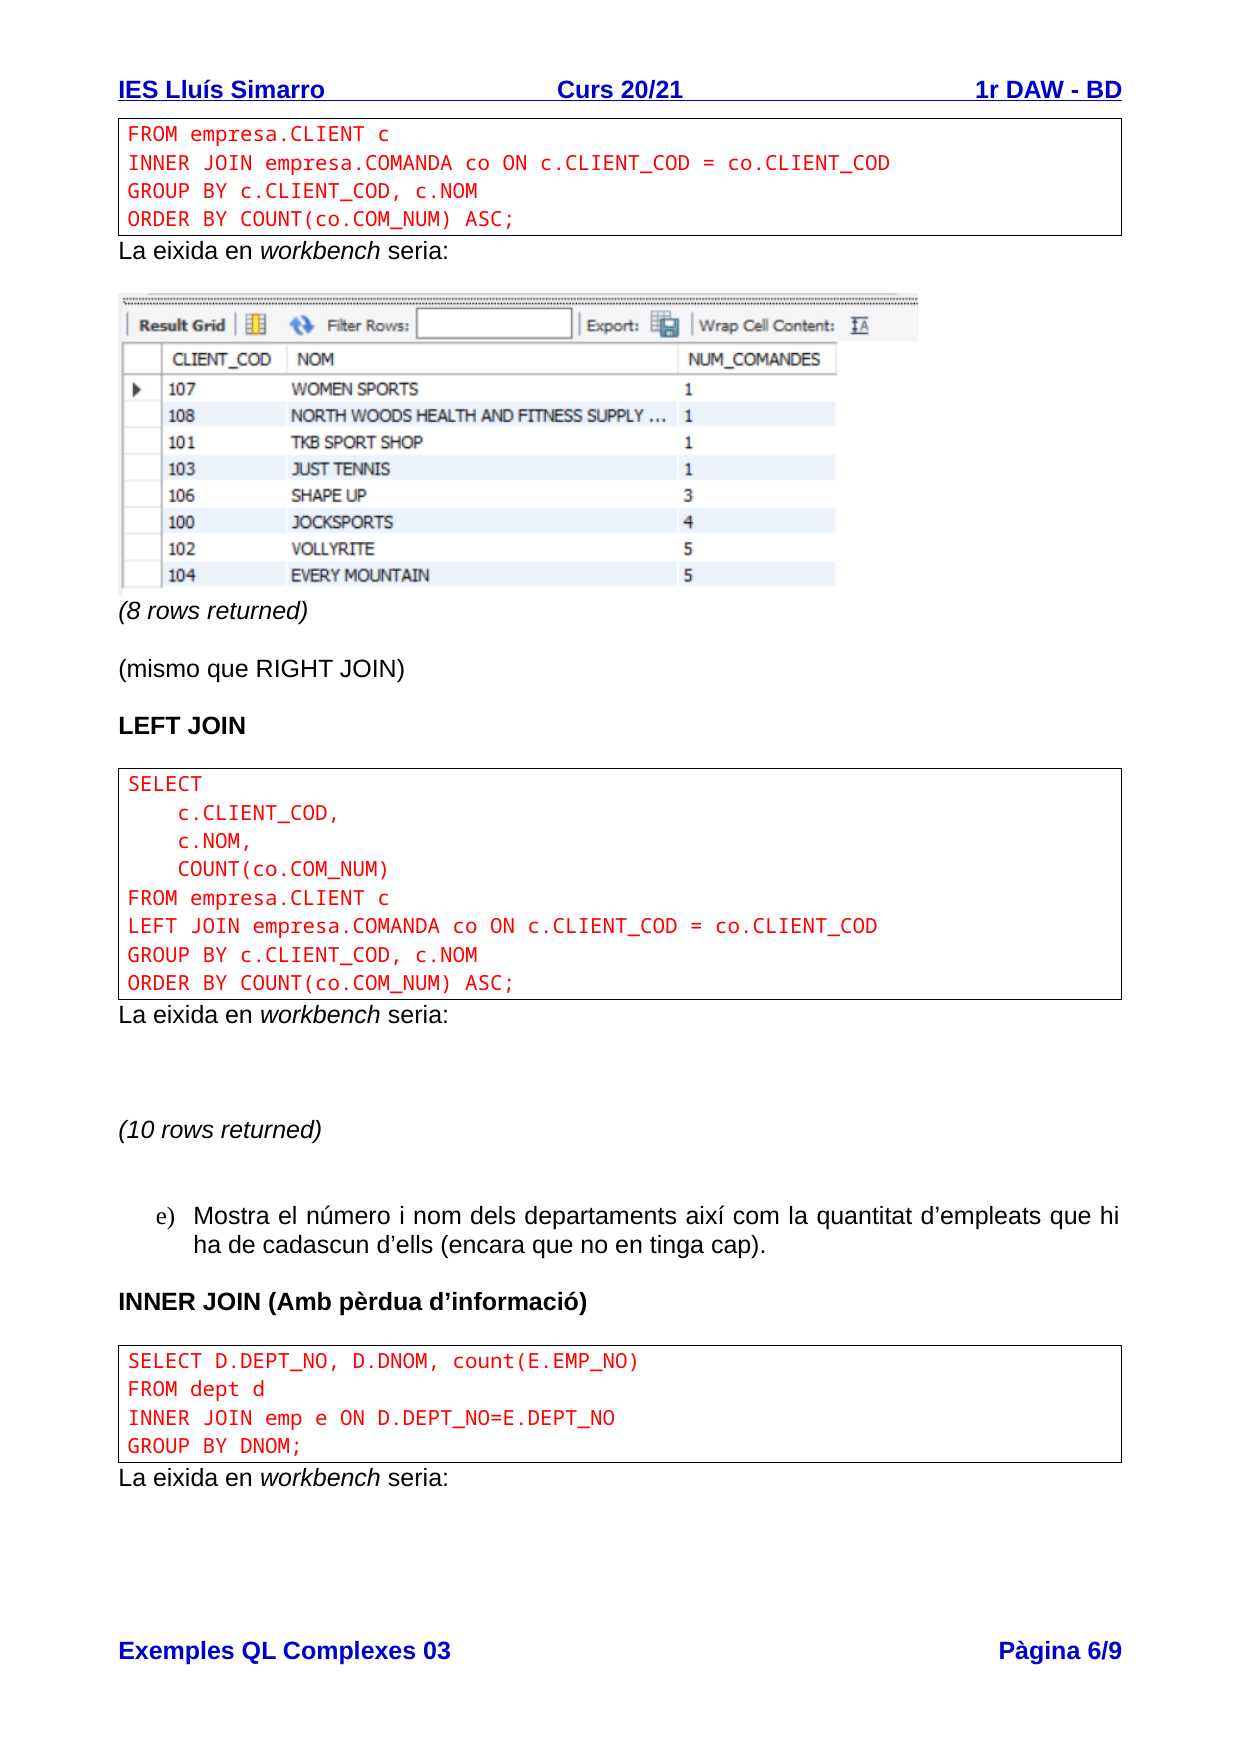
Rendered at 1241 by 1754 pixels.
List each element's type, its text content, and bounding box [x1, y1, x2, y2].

text (8 rows returned) [118, 596, 1122, 625]
text La eixida en workbench seria: [118, 1000, 1122, 1029]
text SELECT D.DEPT_NO, D.DNOM, count(E.EMP_NO) [119, 1346, 1121, 1373]
text (mismo que RIGHT JOIN) [118, 653, 1122, 682]
list Mostra el número i nom dels departaments així com la quantitat d’empleats que hi ha de cadascun d’ells (encara que no en tinga cap). [156, 1201, 1122, 1258]
text INNER JOIN emp e ON D.DEPT_NO=E.DEPT_NO [119, 1402, 1121, 1430]
text ORDER BY COUNT(co.COM_NUM) ASC; [119, 203, 1121, 235]
text FROM empresa.CLIENT c [119, 882, 1121, 910]
text FROM dept d [119, 1373, 1121, 1402]
text c.CLIENT_COD, [119, 797, 1121, 825]
text INNER JOIN (Amb pèrdua d’informació) [118, 1287, 1122, 1316]
text ORDER BY COUNT(co.COM_NUM) ASC; [119, 967, 1121, 999]
text FROM empresa.CLIENT c [119, 119, 1121, 147]
text La eixida en workbench seria: [118, 236, 1122, 265]
text La eixida en workbench seria: [118, 1463, 1122, 1491]
text (10 rows returned) [118, 1115, 1122, 1144]
text GROUP BY DNOM; [119, 1430, 1121, 1462]
text INNER JOIN empresa.COMANDA co ON c.CLIENT_COD = co.CLIENT_COD [119, 147, 1121, 175]
text COUNT(co.COM_NUM) [119, 853, 1121, 882]
text GROUP BY c.CLIENT_COD, c.NOM [119, 939, 1121, 967]
text SELECT [119, 769, 1121, 797]
text c.NOM, [119, 825, 1121, 853]
text LEFT JOIN empresa.COMANDA co ON c.CLIENT_COD = co.CLIENT_COD [119, 910, 1121, 939]
text GROUP BY c.CLIENT_COD, c.NOM [119, 175, 1121, 203]
text LEFT JOIN [118, 711, 1122, 739]
